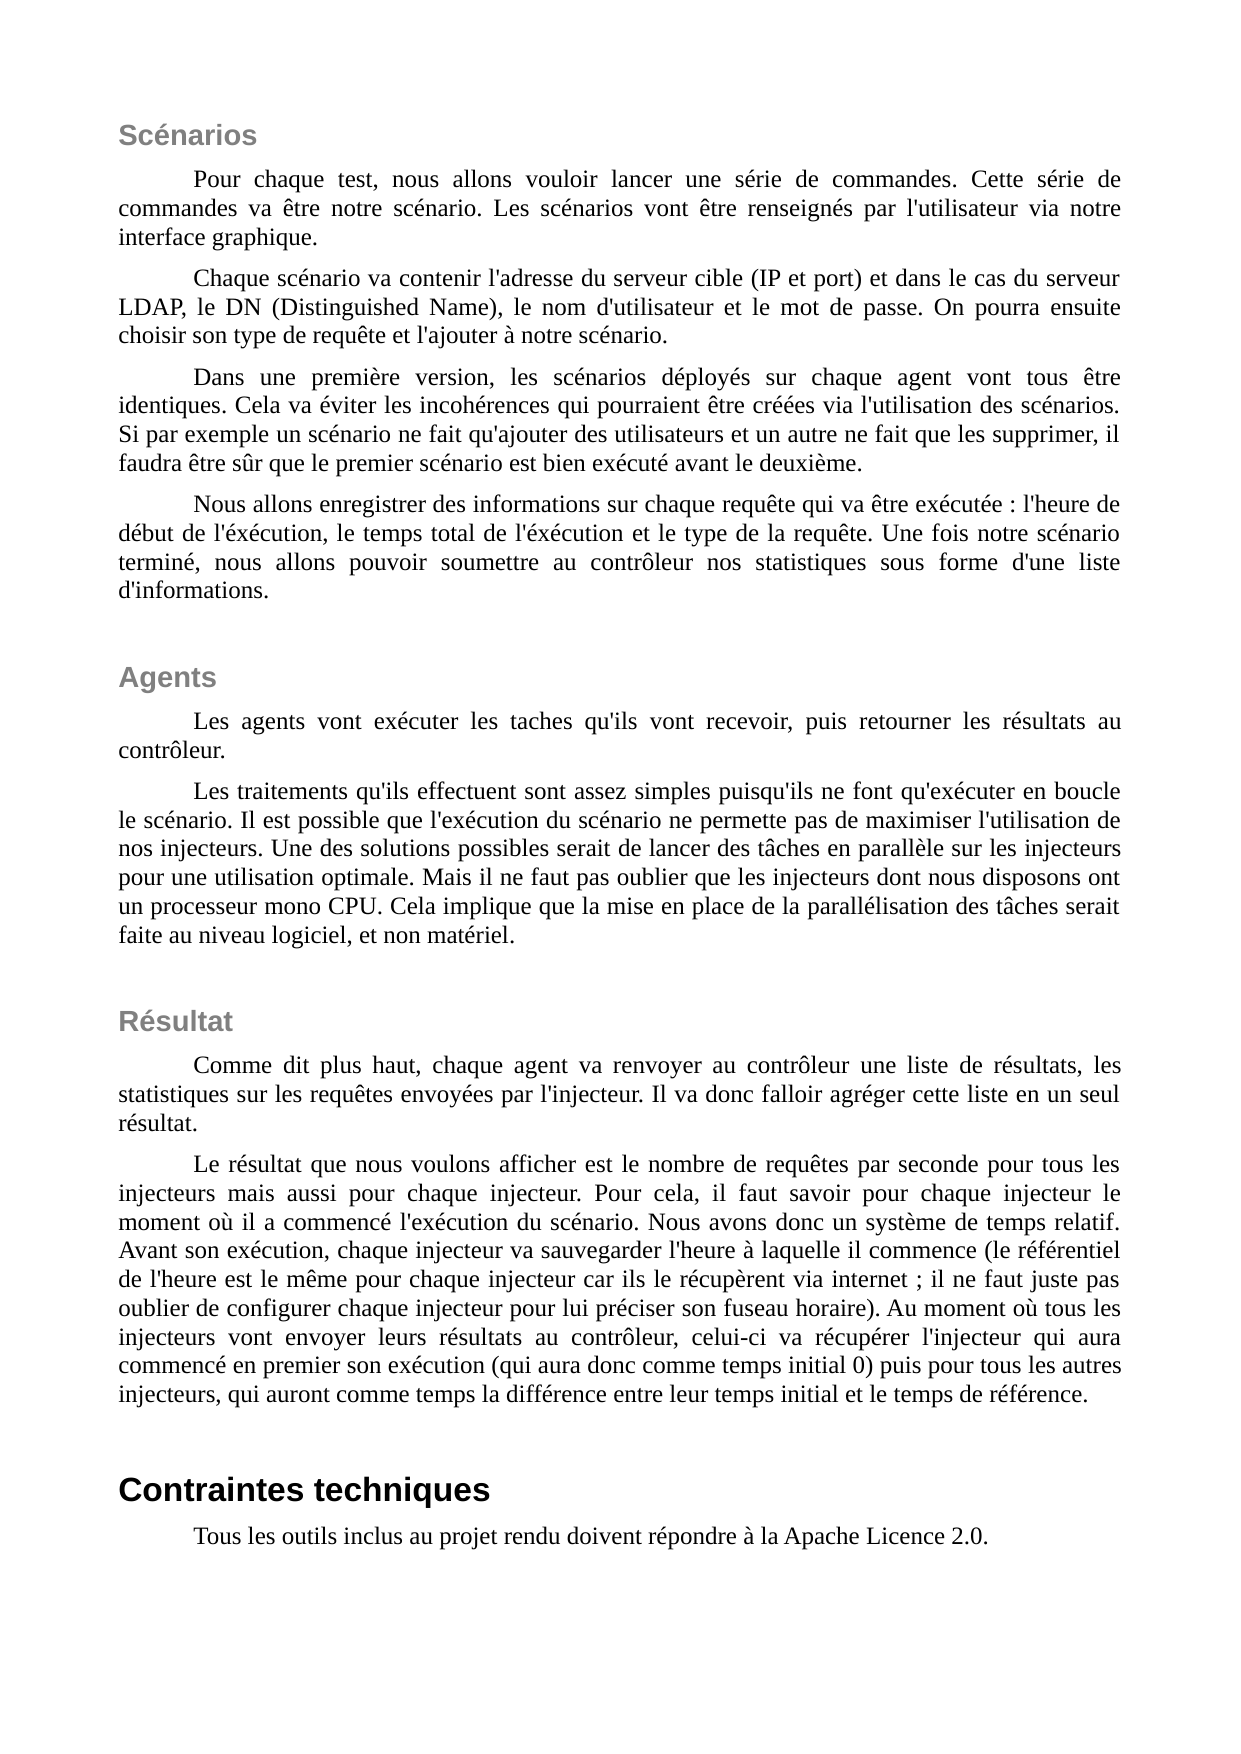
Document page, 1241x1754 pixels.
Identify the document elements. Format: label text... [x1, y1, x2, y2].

text Chaque scénario va contenir l'adresse du serveur cible (IP et port) et dans le cas du serveur LDAP, le DN (Distinguished Name), le nom d'utilisateur et le mot de passe. On pourra ensuite choisir son type de requête et l'ajouter à notre scénario. [118, 263, 1122, 349]
text Tous les outils inclus au projet rendu doivent répondre à la Apache Licence 2.0. [118, 1521, 1122, 1550]
text Les agents vont exécuter les taches qu'ils vont recevoir, puis retourner les résultats au contrôleur. [118, 706, 1122, 763]
subtitle Contraintes techniques [118, 1470, 1122, 1509]
text Nous allons enregistrer des informations sur chaque requête qui va être exécutée : l'heure de début de l'éxécution, le temps total de l'éxécution et le type de la requête. Une fois notre scénario terminé, nous allons pouvoir soumettre au contrôleur nos statistiques sous forme d'une liste d'informations. [118, 489, 1122, 604]
text Les traitements qu'ils effectuent sont assez simples puisqu'ils ne font qu'exécuter en boucle le scénario. Il est possible que l'exécution du scénario ne permette pas de maximiser l'utilisation de nos injecteurs. Une des solutions possibles serait de lancer des tâches en parallèle sur les injecteurs pour une utilisation optimale. Mais il ne faut pas oublier que les injecteurs dont nous disposons ont un processeur mono CPU. Cela implique que la mise en place de la parallélisation des tâches serait faite au niveau logiciel, et non matériel. [118, 776, 1122, 948]
subtitle Scénarios [118, 118, 1122, 152]
text Le résultat que nous voulons afficher est le nombre de requêtes par seconde pour tous les injecteurs mais aussi pour chaque injecteur. Pour cela, il faut savoir pour chaque injecteur le moment où il a commencé l'exécution du scénario. Nous avons donc un système de temps relatif. Avant son exécution, chaque injecteur va sauvegarder l'heure à laquelle il commence (le référentiel de l'heure est le même pour chaque injecteur car ils le récupèrent via internet ; il ne faut juste pas oublier de configurer chaque injecteur pour lui préciser son fuseau horaire). Au moment où tous les injecteurs vont envoyer leurs résultats au contrôleur, celui-ci va récupérer l'injecteur qui aura commencé en premier son exécution (qui aura donc comme temps initial 0) puis pour tous les autres injecteurs, qui auront comme temps la différence entre leur temps initial et le temps de référence. [118, 1149, 1122, 1408]
text Pour chaque test, nous allons vouloir lancer une série de commandes. Cette série de commandes va être notre scénario. Les scénarios vont être renseignés par l'utilisateur via notre interface graphique. [118, 164, 1122, 250]
subtitle Résultat [118, 1004, 1122, 1038]
text Dans une première version, les scénarios déployés sur chaque agent vont tous être identiques. Cela va éviter les incohérences qui pourraient être créées via l'utilisation des scénarios. Si par exemple un scénario ne fait qu'ajouter des utilisateurs et un autre ne fait que les supprimer, il faudra être sûr que le premier scénario est bien exécuté avant le deuxième. [118, 362, 1122, 477]
subtitle Agents [118, 660, 1122, 693]
text Comme dit plus haut, chaque agent va renvoyer au contrôleur une liste de résultats, les statistiques sur les requêtes envoyées par l'injecteur. Il va donc falloir agréger cette liste en un seul résultat. [118, 1050, 1122, 1137]
